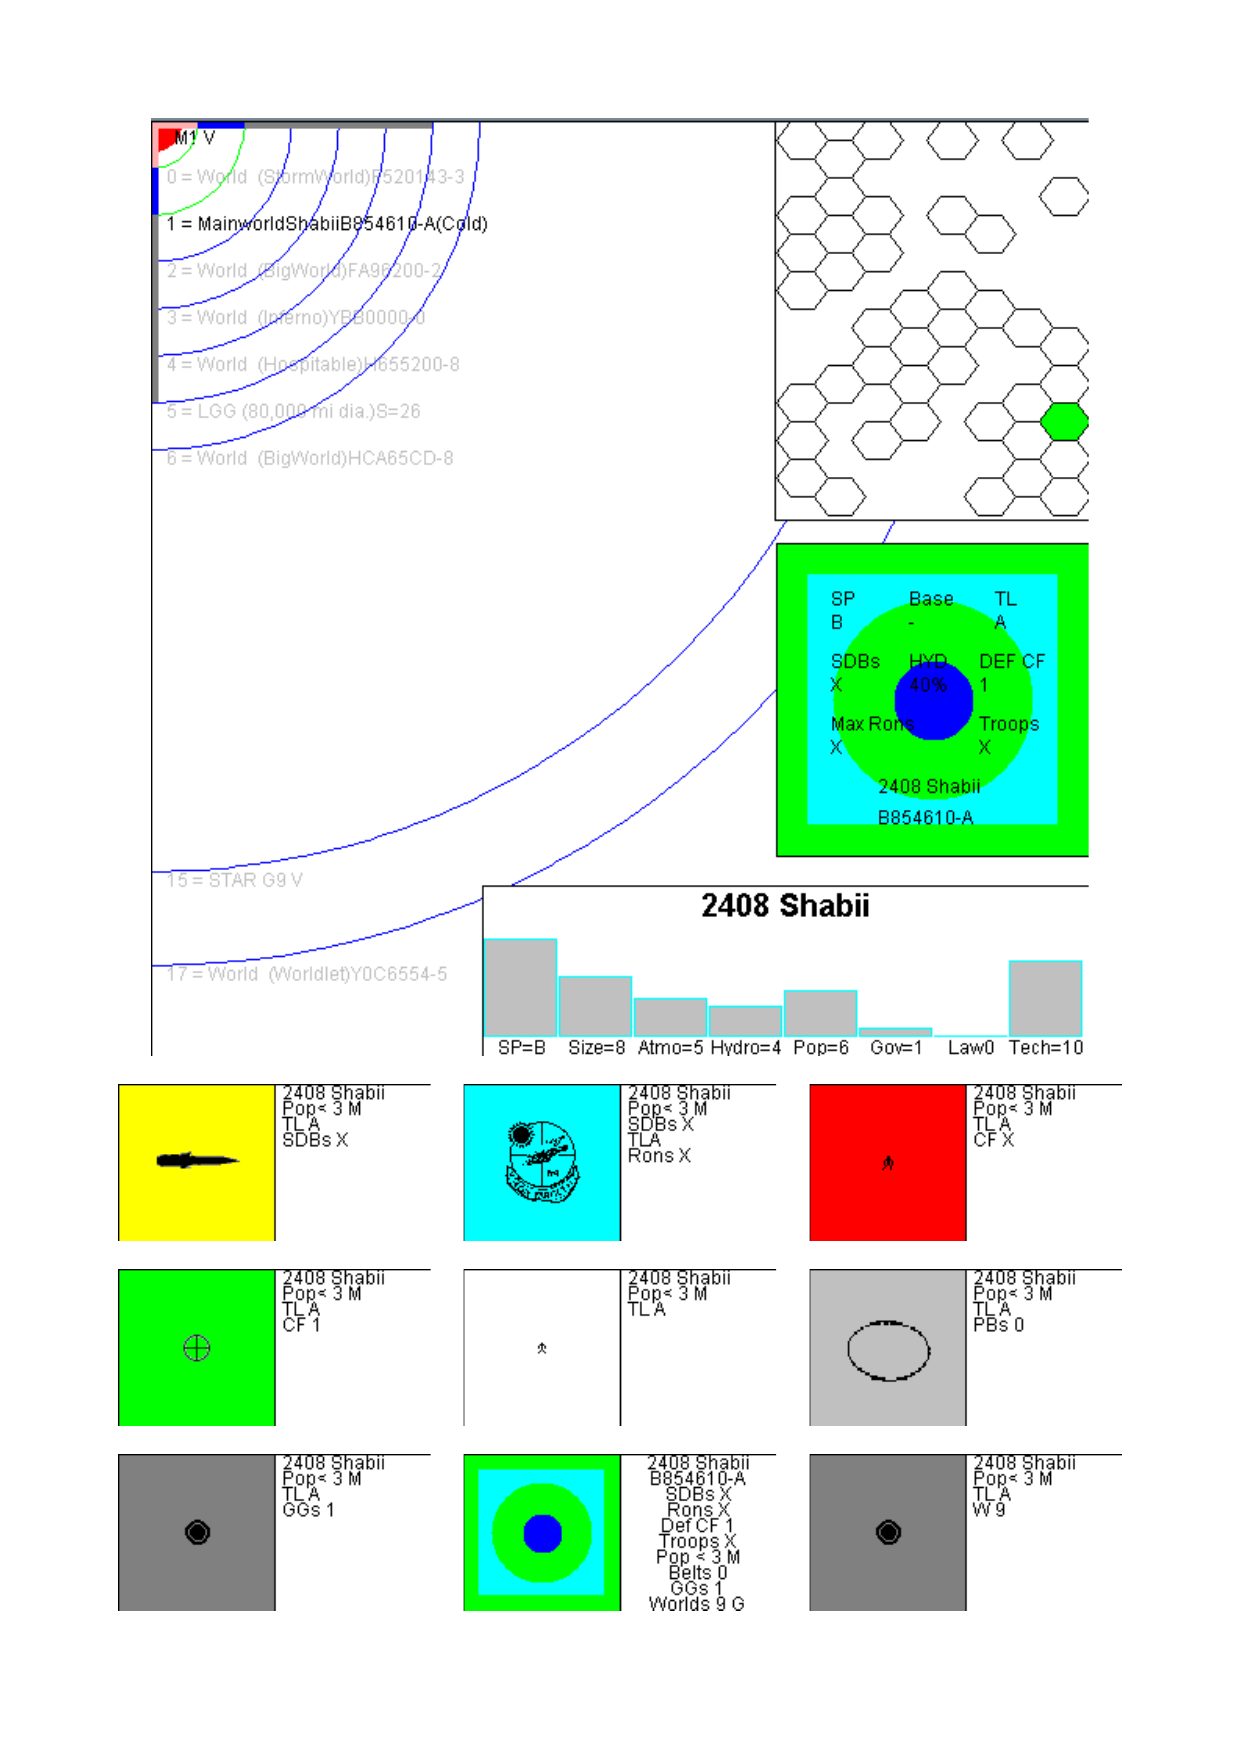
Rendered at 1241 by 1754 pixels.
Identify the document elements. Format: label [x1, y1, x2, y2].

picture [118, 1084, 431, 1241]
picture [809, 1084, 1122, 1241]
picture [151, 118, 1089, 1056]
picture [118, 1269, 431, 1426]
picture [463, 1084, 777, 1241]
picture [463, 1454, 777, 1611]
picture [809, 1454, 1122, 1611]
picture [463, 1269, 777, 1426]
picture [118, 1454, 431, 1611]
picture [809, 1269, 1122, 1426]
